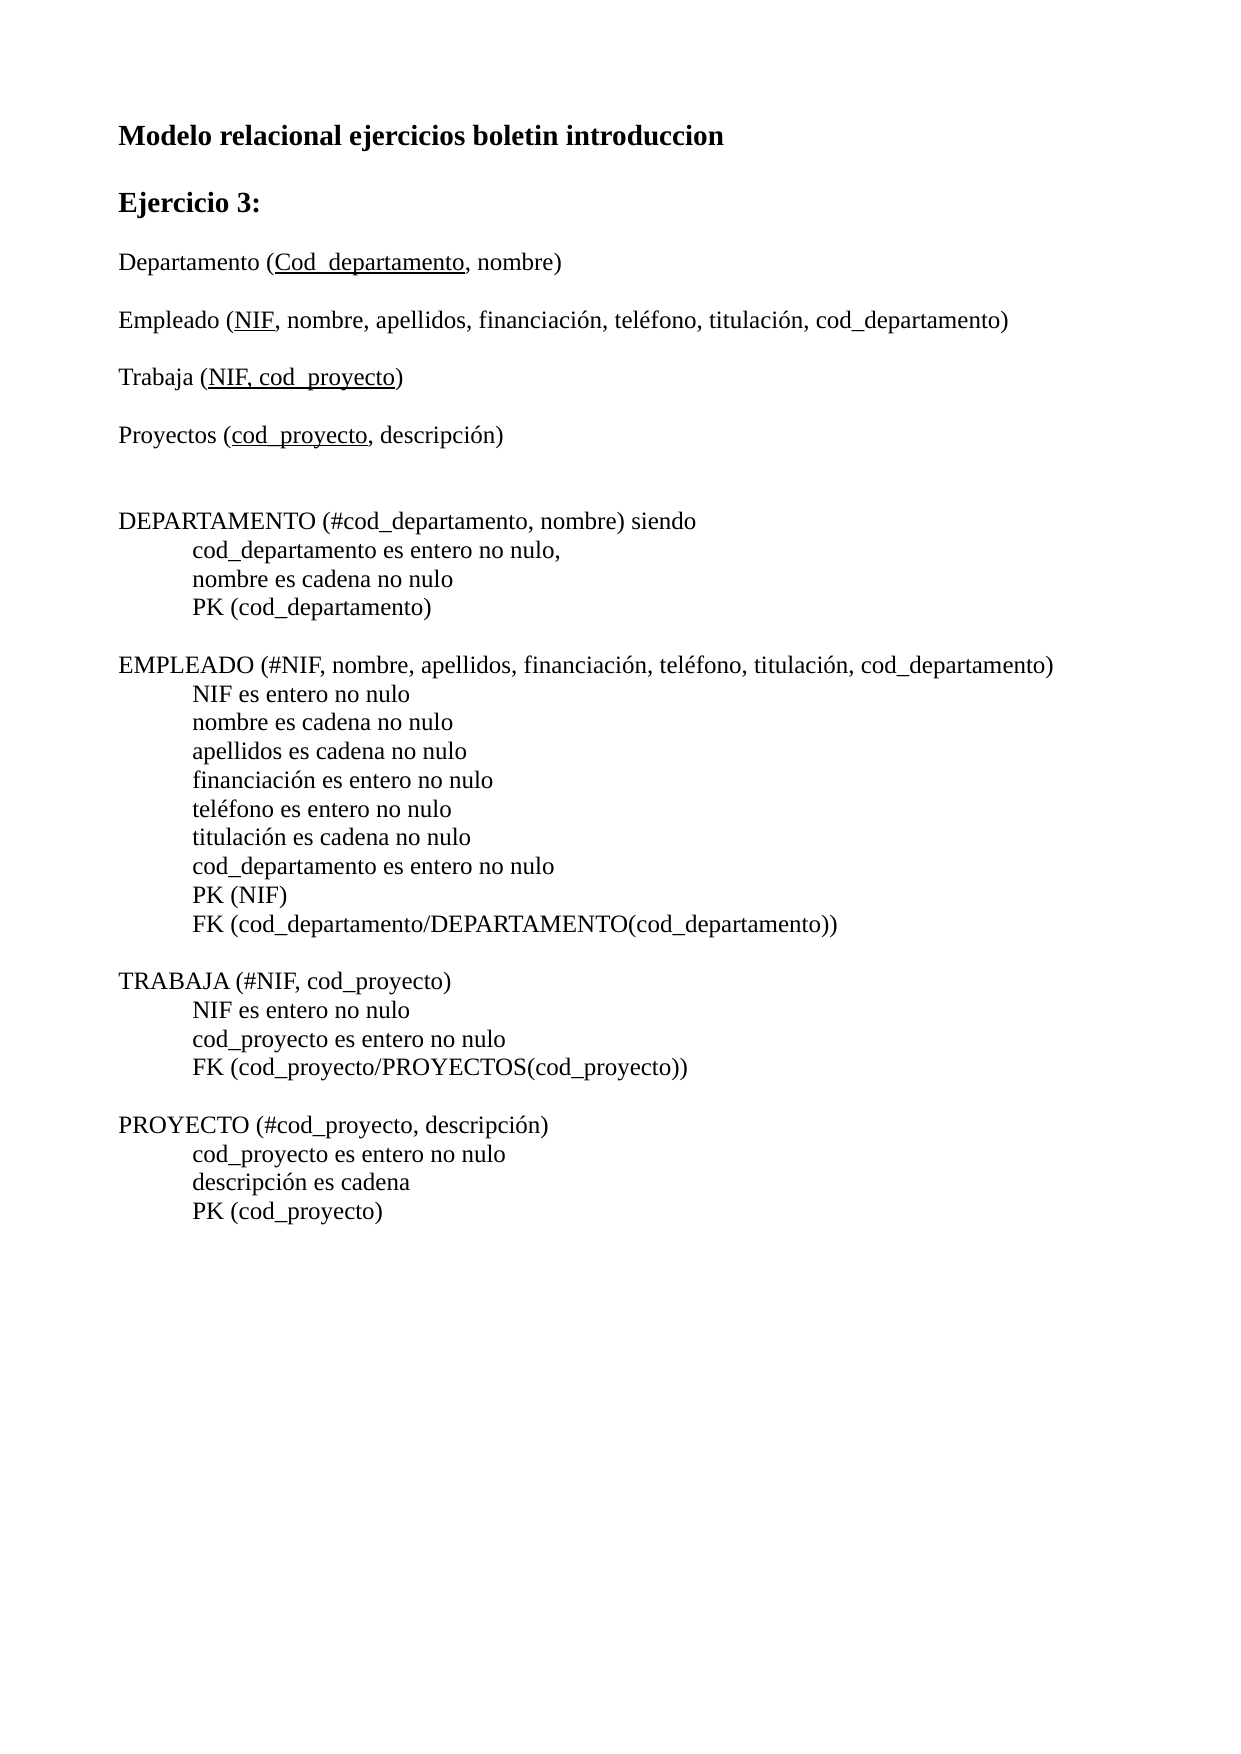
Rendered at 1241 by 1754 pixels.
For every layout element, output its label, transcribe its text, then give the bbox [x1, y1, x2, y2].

text apellidos es cadena no nulo [118, 736, 1122, 765]
text Trabaja (NIF, cod_proyecto) [118, 362, 1122, 391]
text cod_departamento es entero no nulo, [118, 535, 1122, 564]
text PK (NIF) [118, 880, 1122, 909]
text Modelo relacional ejercicios boletin introduccion [118, 118, 1122, 152]
text FK (cod_proyecto/PROYECTOS(cod_proyecto)) [118, 1052, 1122, 1081]
text PROYECTO (#cod_proyecto, descripción) [118, 1110, 1122, 1139]
text nombre es cadena no nulo [118, 564, 1122, 592]
text titulación es cadena no nulo [118, 822, 1122, 851]
text Empleado (NIF, nombre, apellidos, financiación, teléfono, titulación, cod_departamento) [118, 305, 1122, 334]
text NIF es entero no nulo [118, 679, 1122, 707]
text financiación es entero no nulo [118, 765, 1122, 794]
text DEPARTAMENTO (#cod_departamento, nombre) siendo [118, 506, 1122, 535]
text cod_departamento es entero no nulo [118, 851, 1122, 880]
text Proyectos (cod_proyecto, descripción) [118, 420, 1122, 449]
text teléfono es entero no nulo [118, 794, 1122, 822]
text NIF es entero no nulo [118, 995, 1122, 1024]
text descripción es cadena [118, 1167, 1122, 1196]
text nombre es cadena no nulo [118, 707, 1122, 736]
text EMPLEADO (#NIF, nombre, apellidos, financiación, teléfono, titulación, cod_departamento) [118, 650, 1122, 679]
text cod_proyecto es entero no nulo [118, 1139, 1122, 1167]
text FK (cod_departamento/DEPARTAMENTO(cod_departamento)) [118, 909, 1122, 937]
text PK (cod_proyecto) [118, 1196, 1122, 1225]
text Departamento (Cod_departamento, nombre) [118, 247, 1122, 276]
text TRABAJA (#NIF, cod_proyecto) [118, 966, 1122, 995]
text Ejercicio 3: [118, 185, 1122, 219]
text cod_proyecto es entero no nulo [118, 1024, 1122, 1052]
text PK (cod_departamento) [118, 592, 1122, 621]
